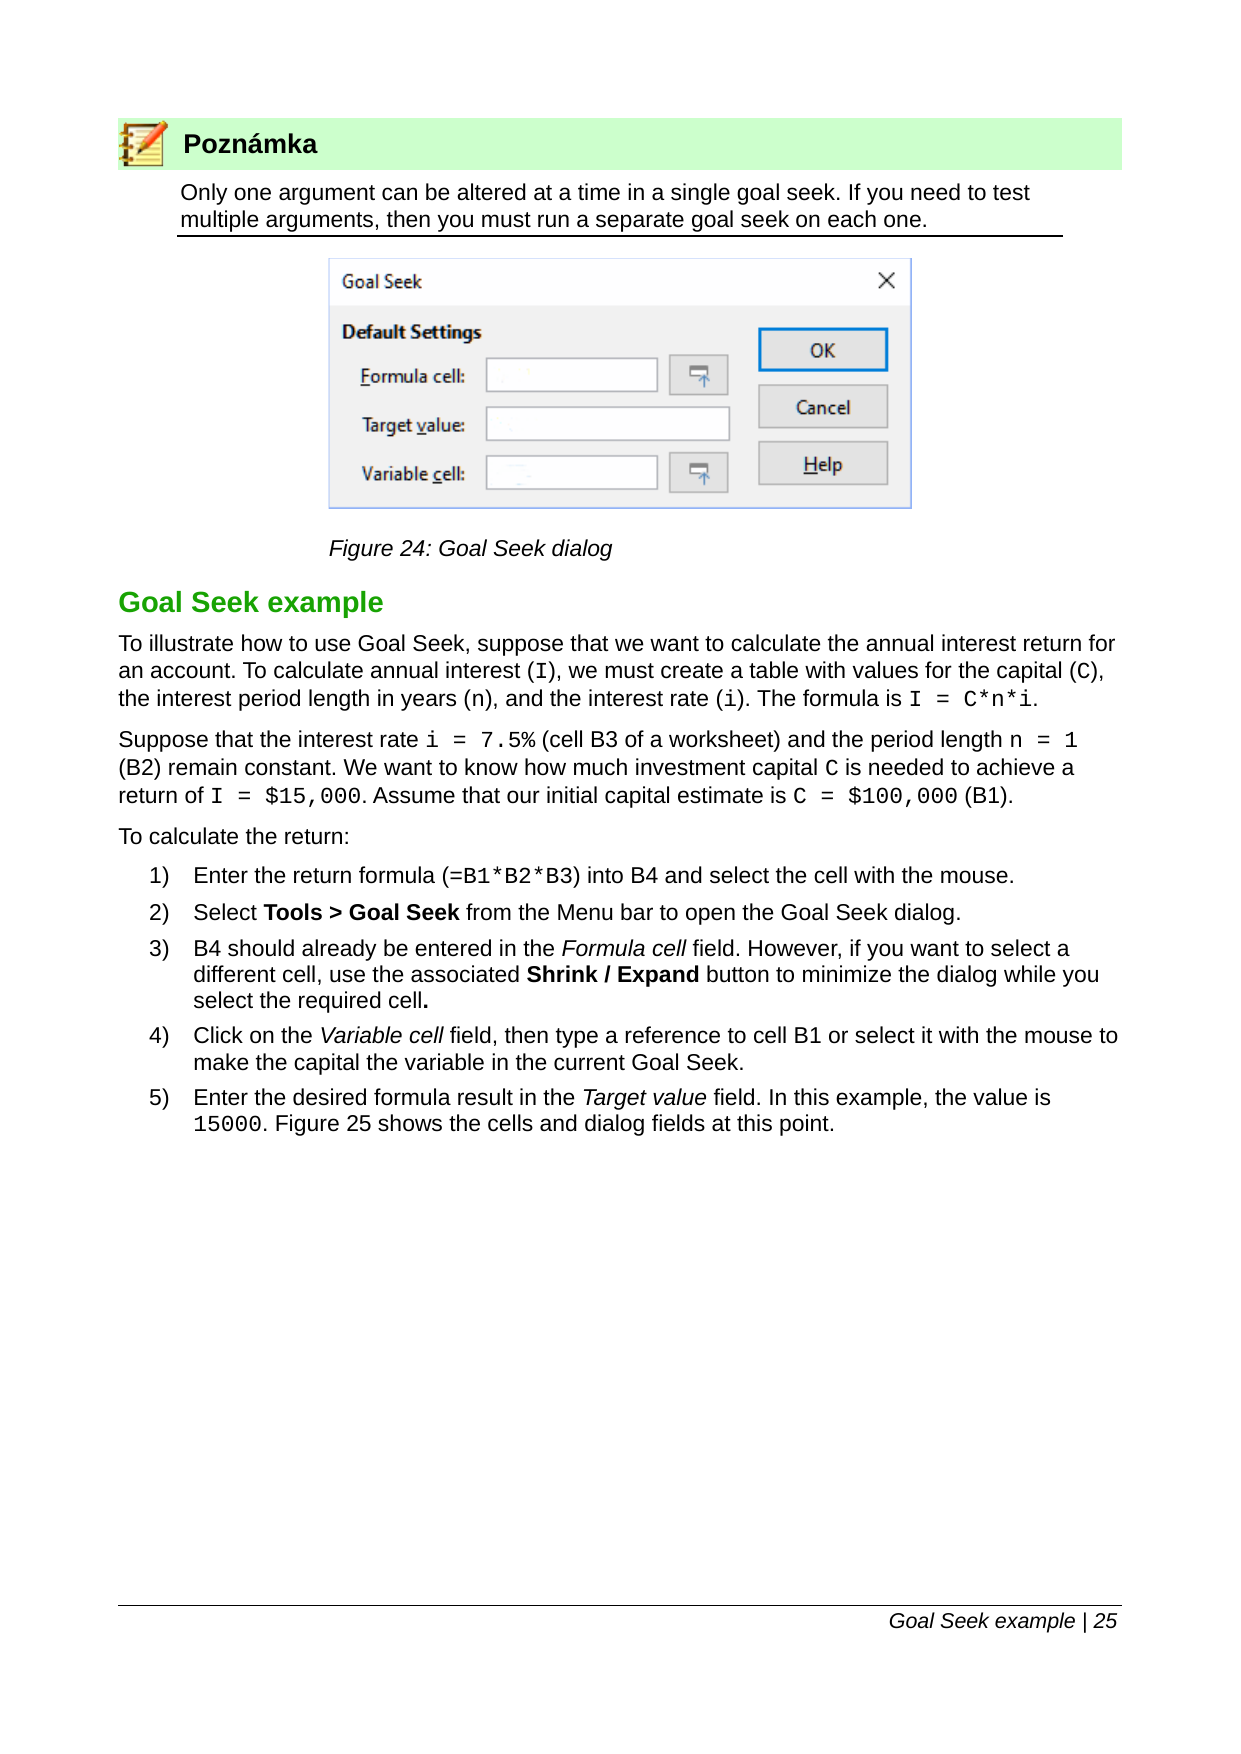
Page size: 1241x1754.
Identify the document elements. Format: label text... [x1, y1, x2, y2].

text To illustrate how to use Goal Seek, suppose that we want to calculate the annual interest return for an account. To calculate annual interest (I), we must create a table with values for the capital (C), the interest period length in years (n), and the interest rate (i). The formula is I = C*n*i. [118, 630, 1122, 713]
text Only one argument can be altered at a time in a single goal seek. If you need to test multiple arguments, then you must run a separate goal seek on each one. [177, 176, 1063, 235]
text Suppose that the interest rate i = 7.5% (cell B3 of a worksheet) and the period length n = 1 (B2) remain constant. We want to know how much investment capital C is needed to achieve a return of I = $15,000. Assume that our initial capital estimate is C = $100,000 (B1). [118, 726, 1122, 811]
picture [119, 119, 170, 170]
picture [328, 258, 912, 509]
list Select Tools > Goal Seek from the Menu bar to open the Goal Seek dialog. [169, 899, 1122, 926]
subtitle Poznámka [118, 118, 1122, 170]
list Enter the return formula (=B1*B2*B3) into B4 and select the cell with the mouse. [169, 862, 1122, 890]
text To calculate the return: [118, 823, 1122, 849]
list B4 should already be entered in the Formula cell field. However, if you want to select a different cell, use the associated Shrink / Expand button to minimize the dialog while you select the required cell. [169, 934, 1122, 1013]
list Enter the desired formula result in the Target value field. In this example, the value is 15000. Figure 25 shows the cells and dialog fields at this point. [169, 1084, 1122, 1139]
list Click on the Variable cell field, then type a reference to cell B1 or select it with the mouse to make the capital the variable in the current Goal Seek. [169, 1022, 1122, 1075]
subtitle Goal Seek example [118, 585, 1122, 618]
text Figure 24: Goal Seek dialog [328, 509, 912, 561]
